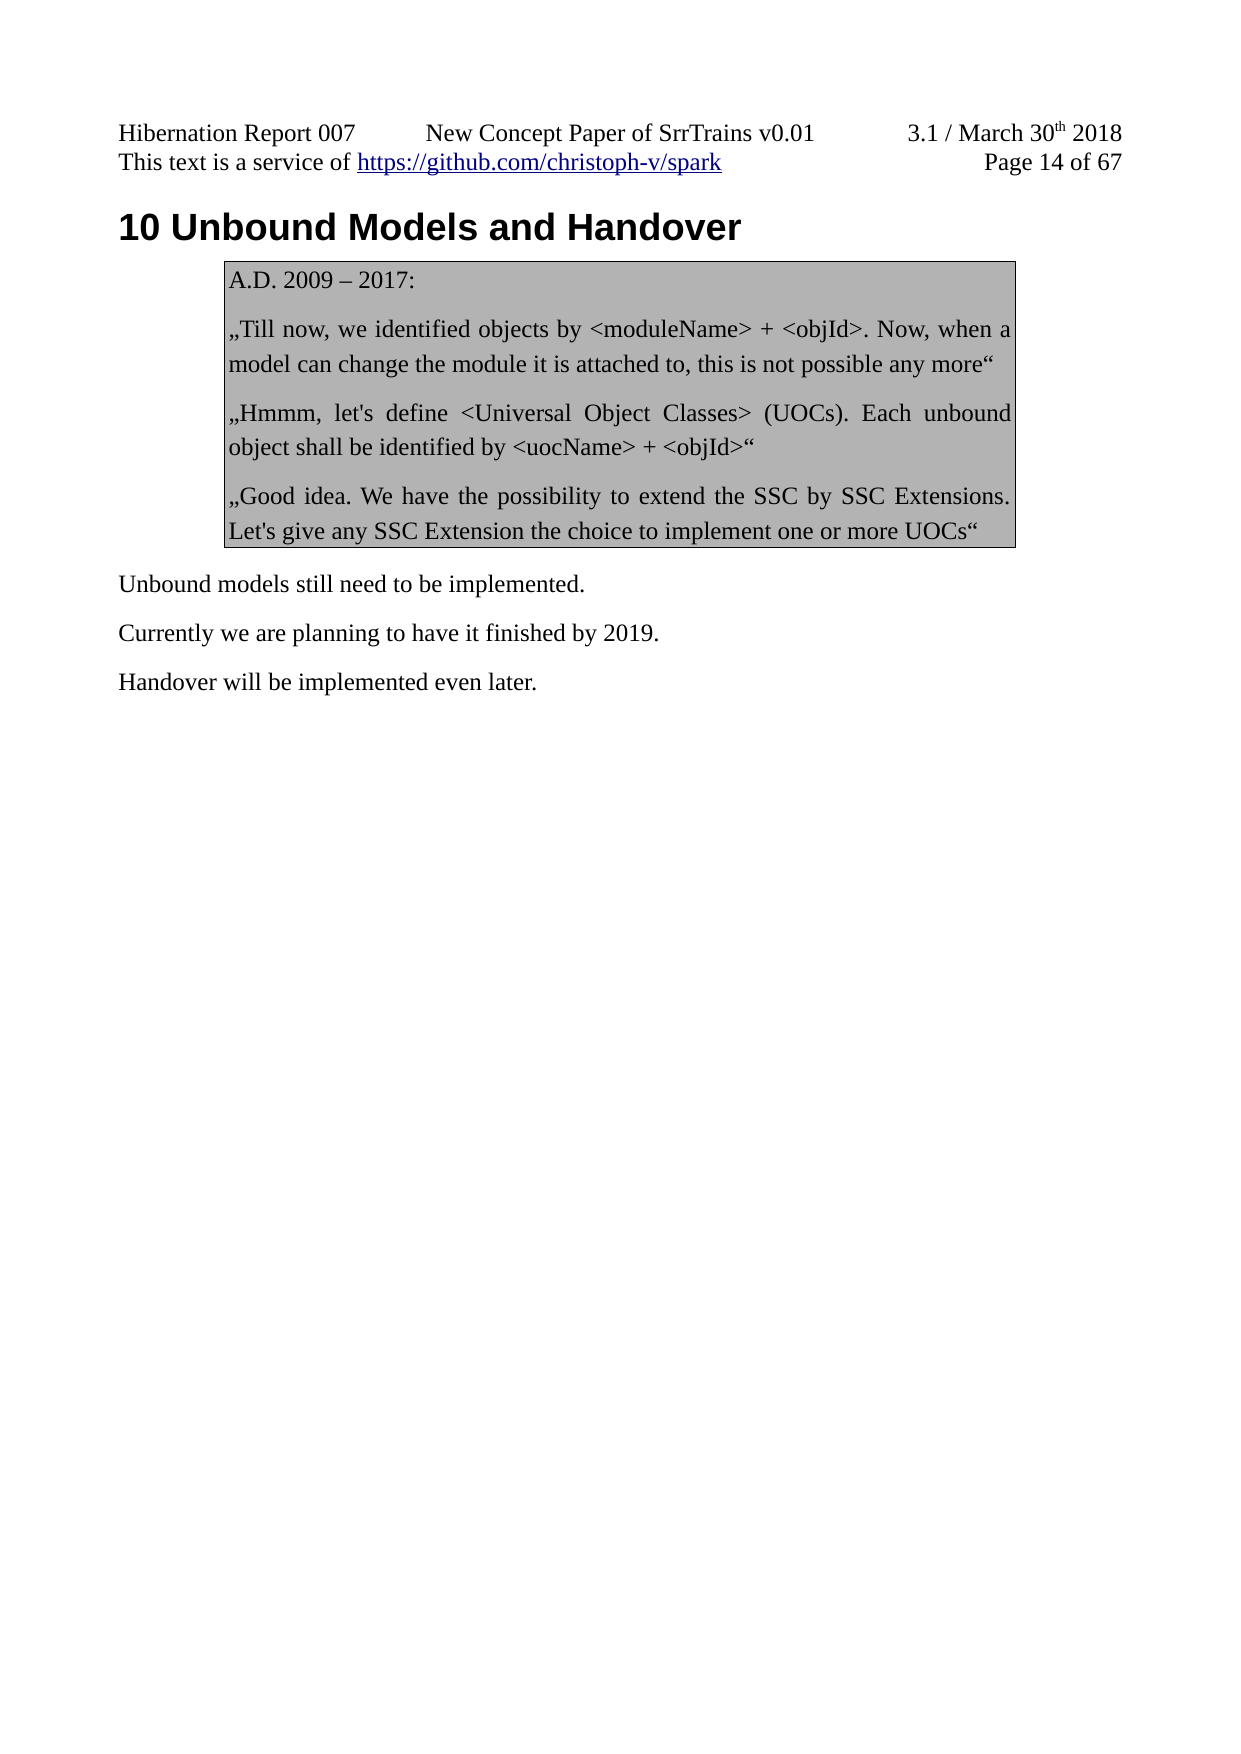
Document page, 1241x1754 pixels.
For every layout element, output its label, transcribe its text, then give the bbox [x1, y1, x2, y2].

text „Good idea. We have the possibility to extend the SSC by SSC Extensions. Let's give any SSC Extension the choice to implement one or more UOCs“ [225, 477, 1015, 547]
text Unbound models still need to be implemented. [118, 569, 1122, 598]
text „Hmmm, let's define <Universal Object Classes> (UOCs). Each unbound object shall be identified by <uocName> + <objId>“ [225, 394, 1015, 461]
text A.D. 2009 – 2017: [225, 262, 1015, 294]
text Handover will be implemented even later. [118, 667, 1122, 696]
subtitle 10 Unbound Models and Handover [118, 205, 1122, 249]
text Currently we are planning to have it finished by 2019. [118, 618, 1122, 647]
text „Till now, we identified objects by <moduleName> + <objId>. Now, when a model can change the module it is attached to, this is not possible any more“ [225, 310, 1015, 377]
